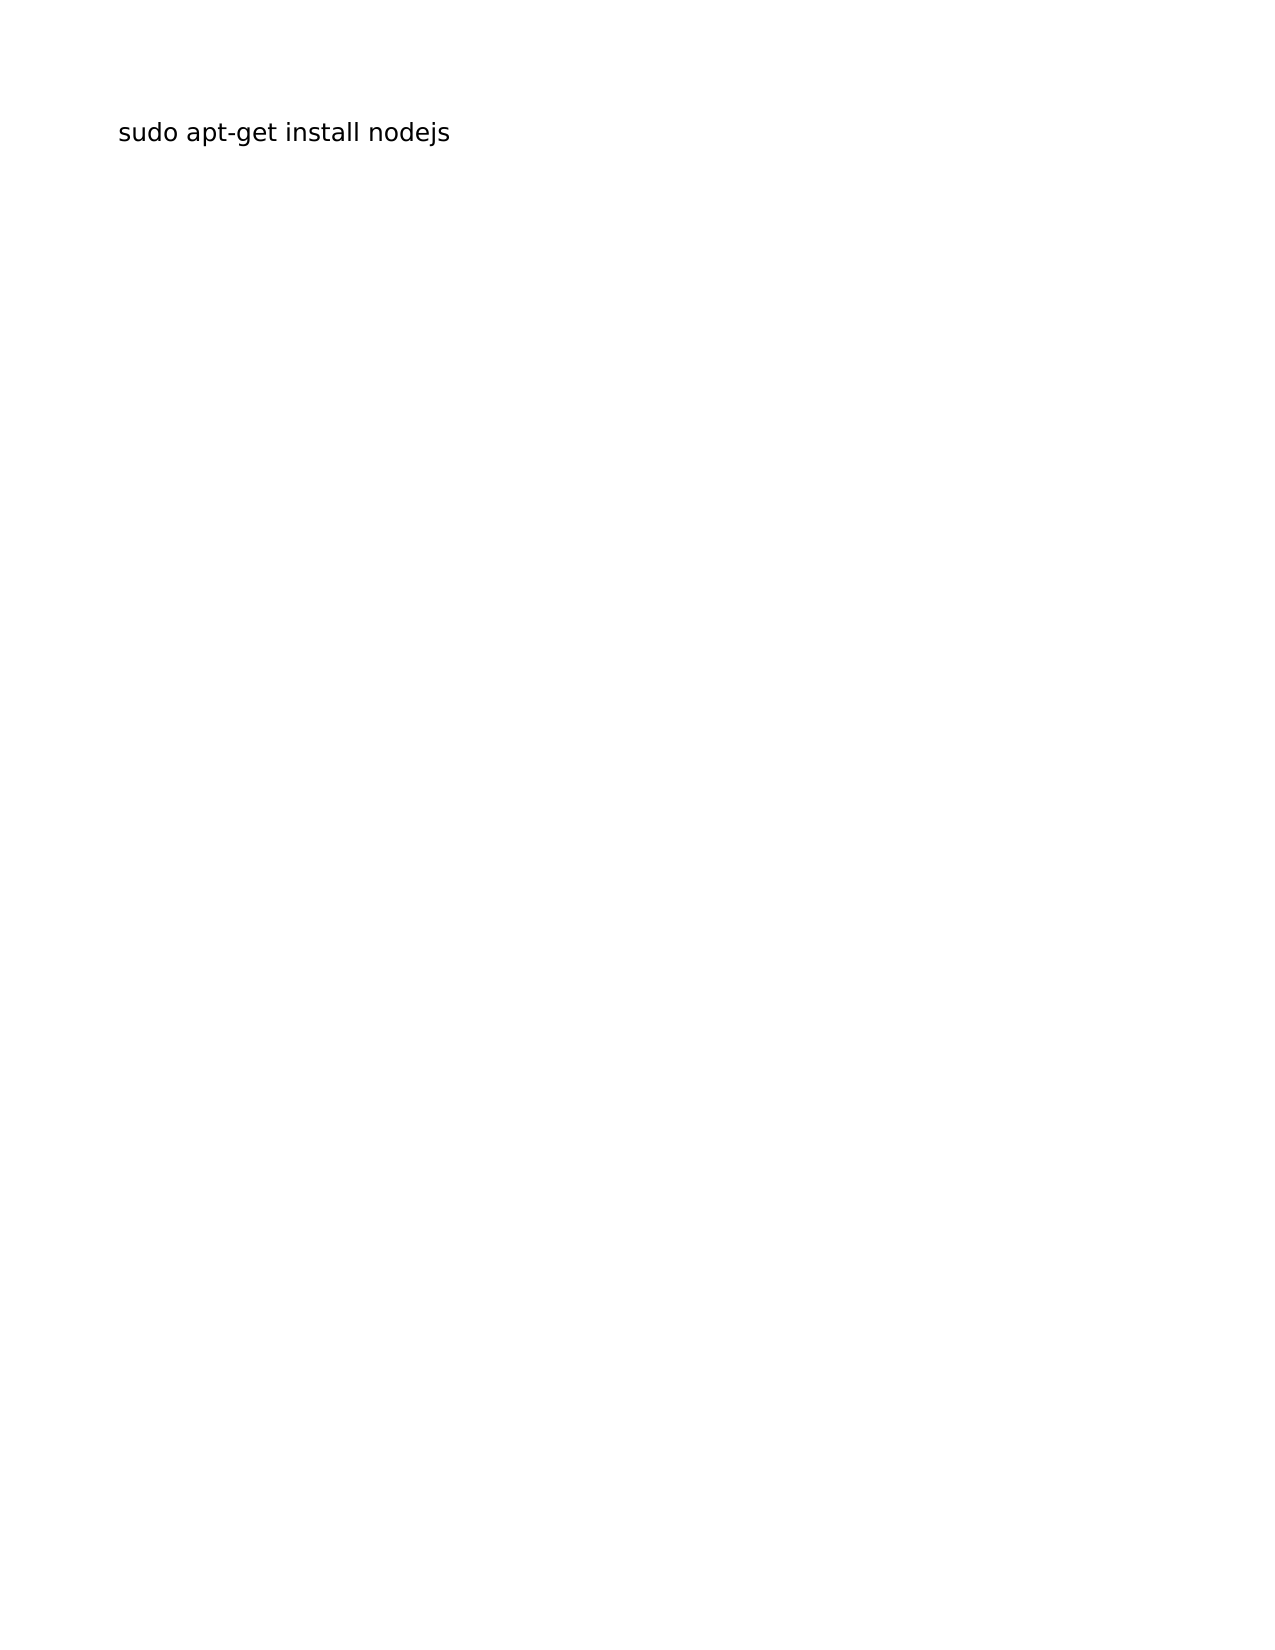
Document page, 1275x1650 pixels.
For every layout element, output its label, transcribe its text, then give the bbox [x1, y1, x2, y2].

text sudo apt-get install nodejs [118, 118, 1157, 147]
